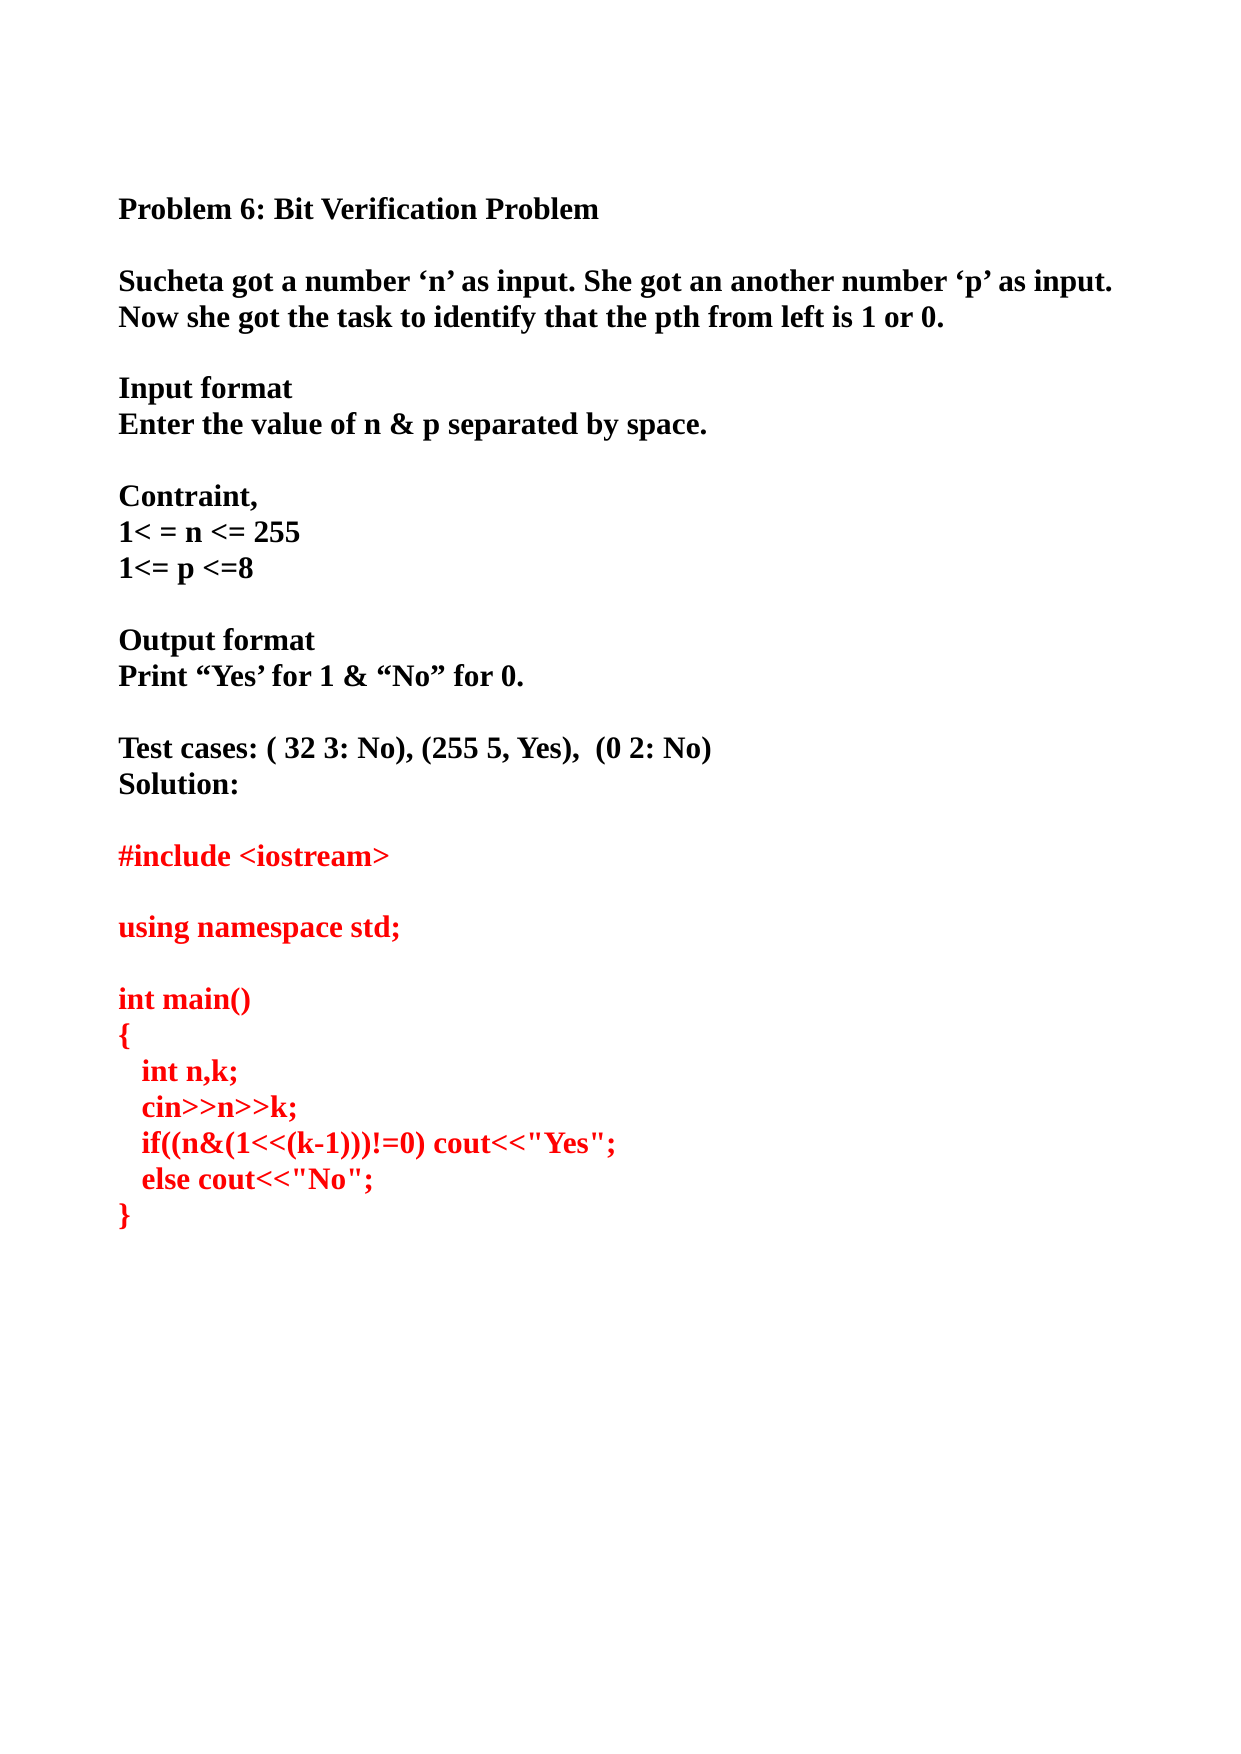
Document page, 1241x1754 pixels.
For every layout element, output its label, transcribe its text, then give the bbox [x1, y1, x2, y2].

text if((n&(1<<(k-1)))!=0) cout<<"Yes"; [118, 1124, 1122, 1160]
text Input format [118, 370, 1122, 406]
text else cout<<"No"; [118, 1160, 1122, 1196]
text Solution: [118, 765, 1122, 801]
text int main() [118, 981, 1122, 1017]
text { [118, 1017, 1122, 1052]
text cin>>n>>k; [118, 1088, 1122, 1124]
text int n,k; [118, 1052, 1122, 1088]
text Enter the value of n & p separated by space. [118, 406, 1122, 442]
text Print “Yes’ for 1 & “No” for 0. [118, 657, 1122, 693]
text using namespace std; [118, 909, 1122, 945]
text } [118, 1196, 1122, 1232]
text Output format [118, 621, 1122, 657]
text 1<= p <=8 [118, 549, 1122, 585]
text #include <iostream> [118, 837, 1122, 873]
text Test cases: ( 32 3: No), (255 5, Yes), (0 2: No) [118, 729, 1122, 765]
text 1< = n <= 255 [118, 513, 1122, 549]
text Problem 6: Bit Verification Problem [118, 190, 1122, 226]
text Sucheta got a number ‘n’ as input. She got an another number ‘p’ as input. Now she got the task to identify that the pth from left is 1 or 0. [118, 262, 1122, 334]
text Contraint, [118, 477, 1122, 513]
